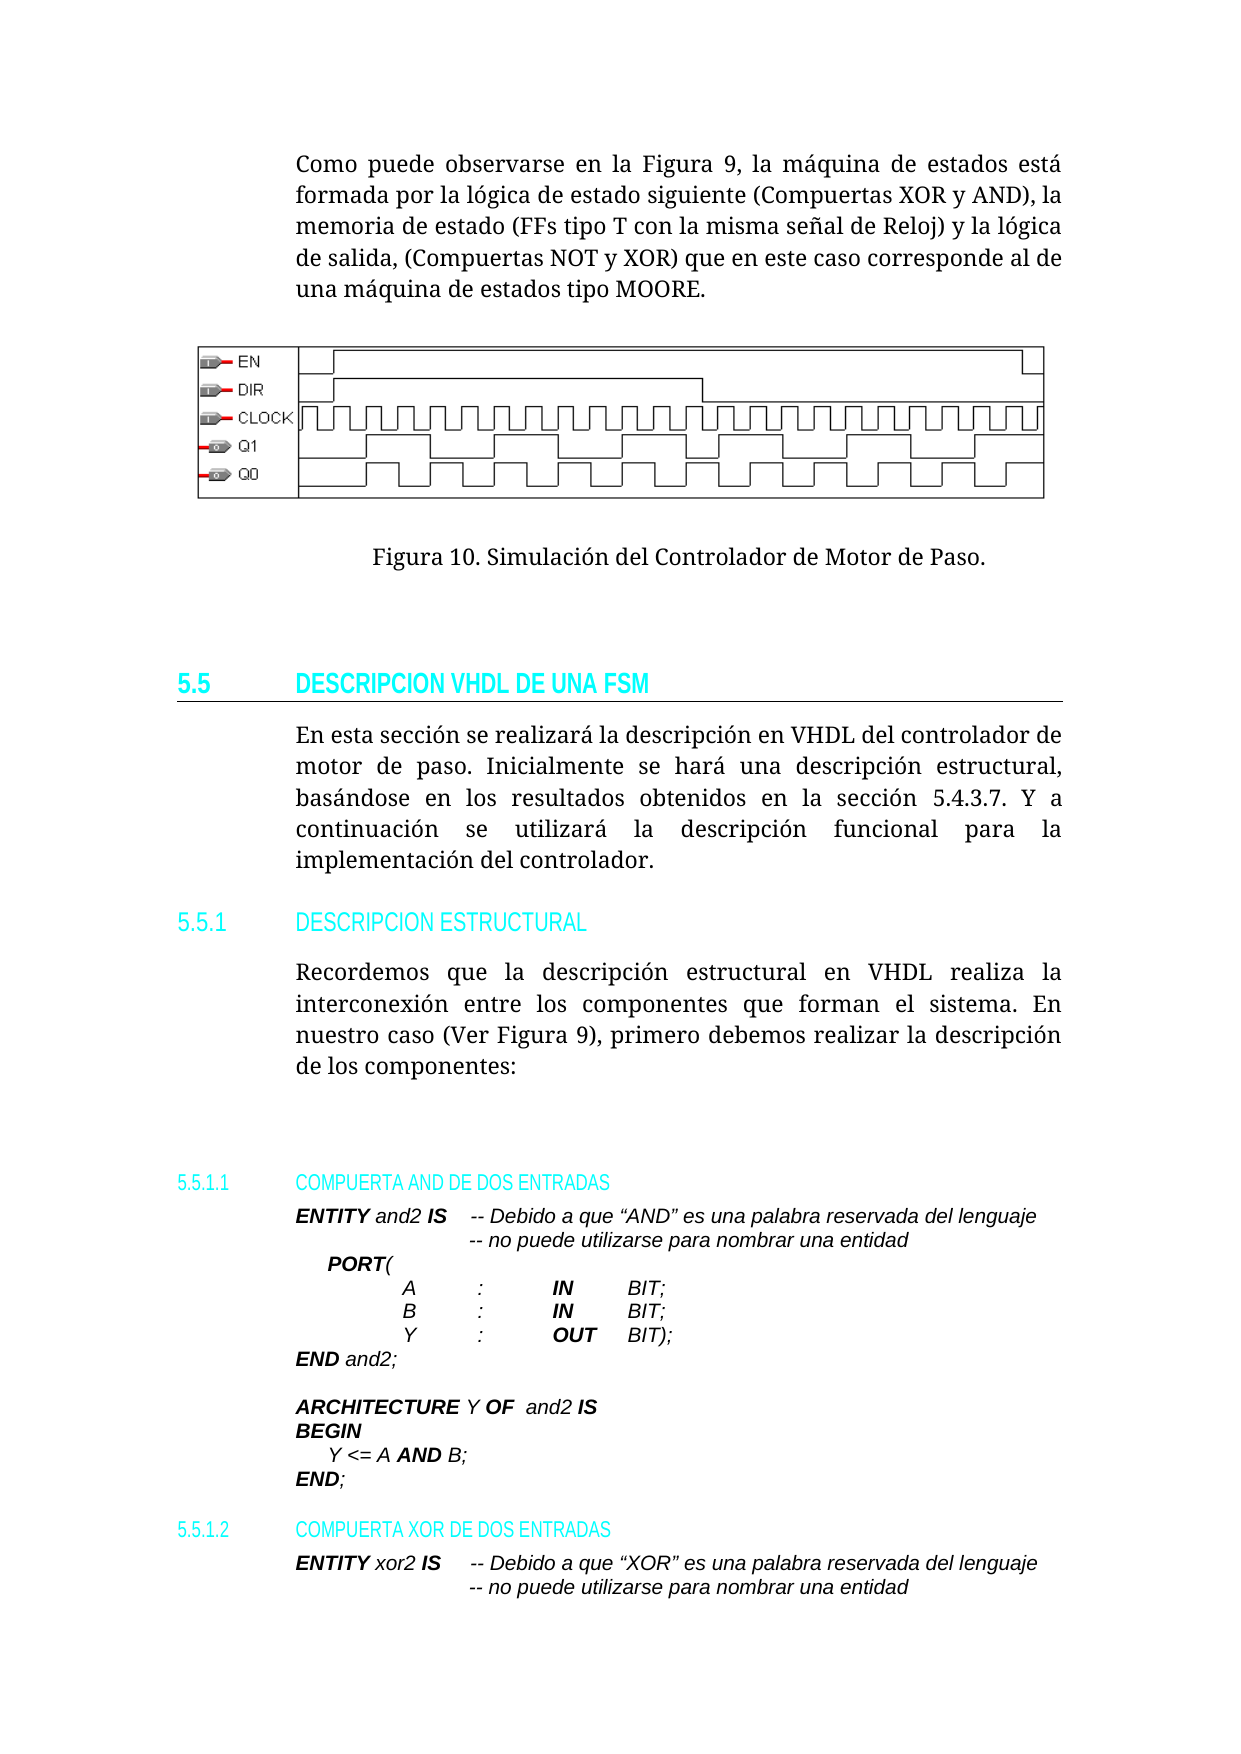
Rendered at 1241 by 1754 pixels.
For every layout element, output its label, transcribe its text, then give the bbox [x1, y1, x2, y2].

subtitle Compuerta AND de dos entradas [177, 1169, 1063, 1197]
text A : IN BIT; [295, 1275, 1063, 1299]
text En esta sección se realizará la descripción en VHDL del controlador de motor de paso. Inicialmente se hará una descripción estructural, basándose en los resultados obtenidos en la sección 5.4.3.7. Y a continuación se utilizará la descripción funcional para la implementación del controlador. [295, 719, 1063, 875]
text PORT( [295, 1251, 1063, 1275]
text Recordemos que la descripción estructural en VHDL realiza la interconexión entre los componentes que forman el sistema. En nuestro caso (Ver Figura 9), primero debemos realizar la descripción de los componentes: [295, 956, 1063, 1081]
text BEGIN [295, 1419, 1063, 1443]
text END; [295, 1467, 1063, 1491]
text ENTITY xor2 IS -- Debido a que “XOR” es una palabra reservada del lenguaje [295, 1551, 1063, 1575]
text Y : OUT BIT); [295, 1323, 1063, 1347]
subtitle DESCRIPCION VHDL DE UNA FSM [177, 666, 1063, 701]
subtitle Compuerta XOR de dos entradas [177, 1516, 1063, 1544]
picture [194, 344, 1047, 501]
text Y <= A AND B; [295, 1443, 1063, 1467]
text -- no puede utilizarse para nombrar una entidad [295, 1227, 1063, 1251]
text ARCHITECTURE Y OF and2 IS [295, 1395, 1063, 1419]
text Figura 10. Simulación del Controlador de Motor de Paso. [295, 541, 1063, 572]
text ENTITY and2 IS -- Debido a que “AND” es una palabra reservada del lenguaje [295, 1203, 1063, 1227]
text -- no puede utilizarse para nombrar una entidad [295, 1575, 1063, 1599]
subtitle DESCRIPCION ESTRUCTURAL [177, 907, 1063, 940]
text B : IN BIT; [295, 1299, 1063, 1323]
text Como puede observarse en la Figura 9, la máquina de estados está formada por la lógica de estado siguiente (Compuertas XOR y AND), la memoria de estado (FFs tipo T con la misma señal de Reloj) y la lógica de salida, (Compuertas NOT y XOR) que en este caso corresponde al de una máquina de estados tipo MOORE. [295, 148, 1063, 304]
text END and2; [295, 1347, 1063, 1371]
